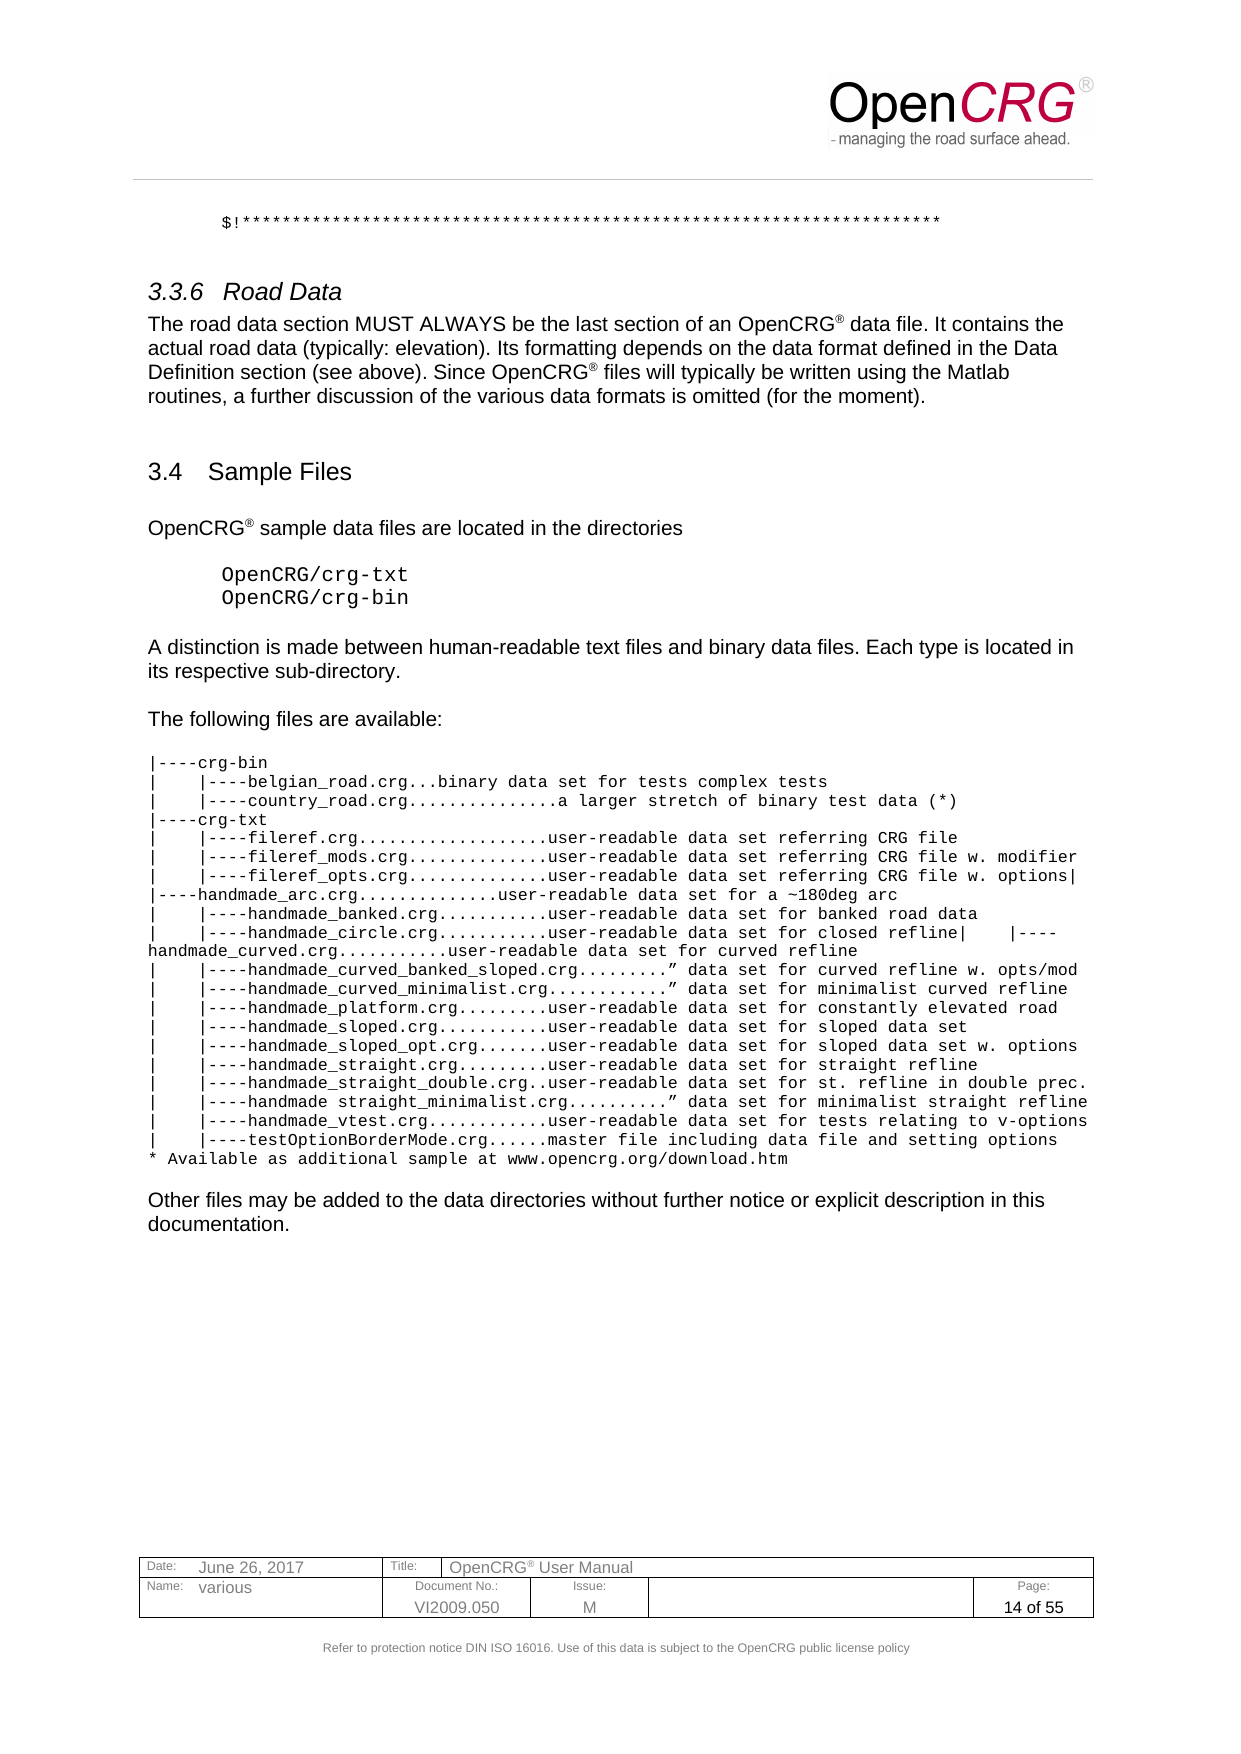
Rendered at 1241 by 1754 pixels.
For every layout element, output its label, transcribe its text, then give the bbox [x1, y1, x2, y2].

text |----crg-bin [148, 754, 1093, 773]
text OpenCRG/crg-txt [148, 564, 1093, 587]
text | |----handmade straight_minimalist.crg..........” data set for minimalist straight refline [148, 1094, 1093, 1113]
text | |----handmade_curved_banked_sloped.crg.........” data set for curved refline w. opts/mod [148, 962, 1093, 981]
text A distinction is made between human-readable text files and binary data files. Each type is located in its respective sub-directory. [148, 635, 1093, 683]
text | |----testOptionBorderMode.crg......master file including data file and setting options [148, 1132, 1093, 1150]
text The following files are available: [148, 707, 1093, 731]
text Other files may be added to the data directories without further notice or explicit description in this documentation. [148, 1188, 1093, 1236]
text | |----fileref_opts.crg..............user-readable data set referring CRG file w. options| |----handmade_arc.crg..............user-readable data set for a ~180deg arc [148, 868, 1093, 905]
text | |----country_road.crg...............a larger stretch of binary test data (*) [148, 792, 1093, 811]
text | |----handmade_straight_double.crg..user-readable data set for st. refline in double prec. [148, 1075, 1093, 1094]
text |----crg-txt [148, 811, 1093, 830]
text | |----handmade_circle.crg...........user-readable data set for closed refline| |----handmade_curved.crg...........user-readable data set for curved refline [148, 924, 1093, 962]
text | |----fileref.crg...................user-readable data set referring CRG file [148, 830, 1093, 849]
text | |----handmade_straight.crg.........user-readable data set for straight refline [148, 1056, 1093, 1075]
subtitle Road Data [148, 277, 1093, 306]
text | |----handmade_vtest.crg............user-readable data set for tests relating to v-options [148, 1113, 1093, 1132]
text $!********************************************************************** [221, 214, 1093, 233]
text * Available as additional sample at www.opencrg.org/download.htm [148, 1150, 1093, 1169]
text The road data section MUST ALWAYS be the last section of an OpenCRG® data file. It contains the actual road data (typically: elevation). Its formatting depends on the data format defined in the Data Definition section (see above). Since OpenCRG® files will typically be written using the Matlab routines, a further discussion of the various data formats is omitted (for the moment). [148, 312, 1093, 408]
text | |----fileref_mods.crg..............user-readable data set referring CRG file w. modifier [148, 849, 1093, 868]
picture [828, 73, 1096, 150]
text | |----handmade_banked.crg...........user-readable data set for banked road data [148, 905, 1093, 924]
text OpenCRG® sample data files are located in the directories [148, 516, 1093, 540]
subtitle Sample Files [148, 457, 1093, 486]
text OpenCRG/crg-bin [148, 587, 1093, 611]
text | |----belgian_road.crg...binary data set for tests complex tests [148, 773, 1093, 792]
text | |----handmade_sloped.crg...........user-readable data set for sloped data set [148, 1018, 1093, 1037]
text | |----handmade_curved_minimalist.crg............” data set for minimalist curved refline [148, 981, 1093, 999]
text | |----handmade_sloped_opt.crg.......user-readable data set for sloped data set w. options [148, 1037, 1093, 1056]
text | |----handmade_platform.crg.........user-readable data set for constantly elevated road [148, 999, 1093, 1018]
